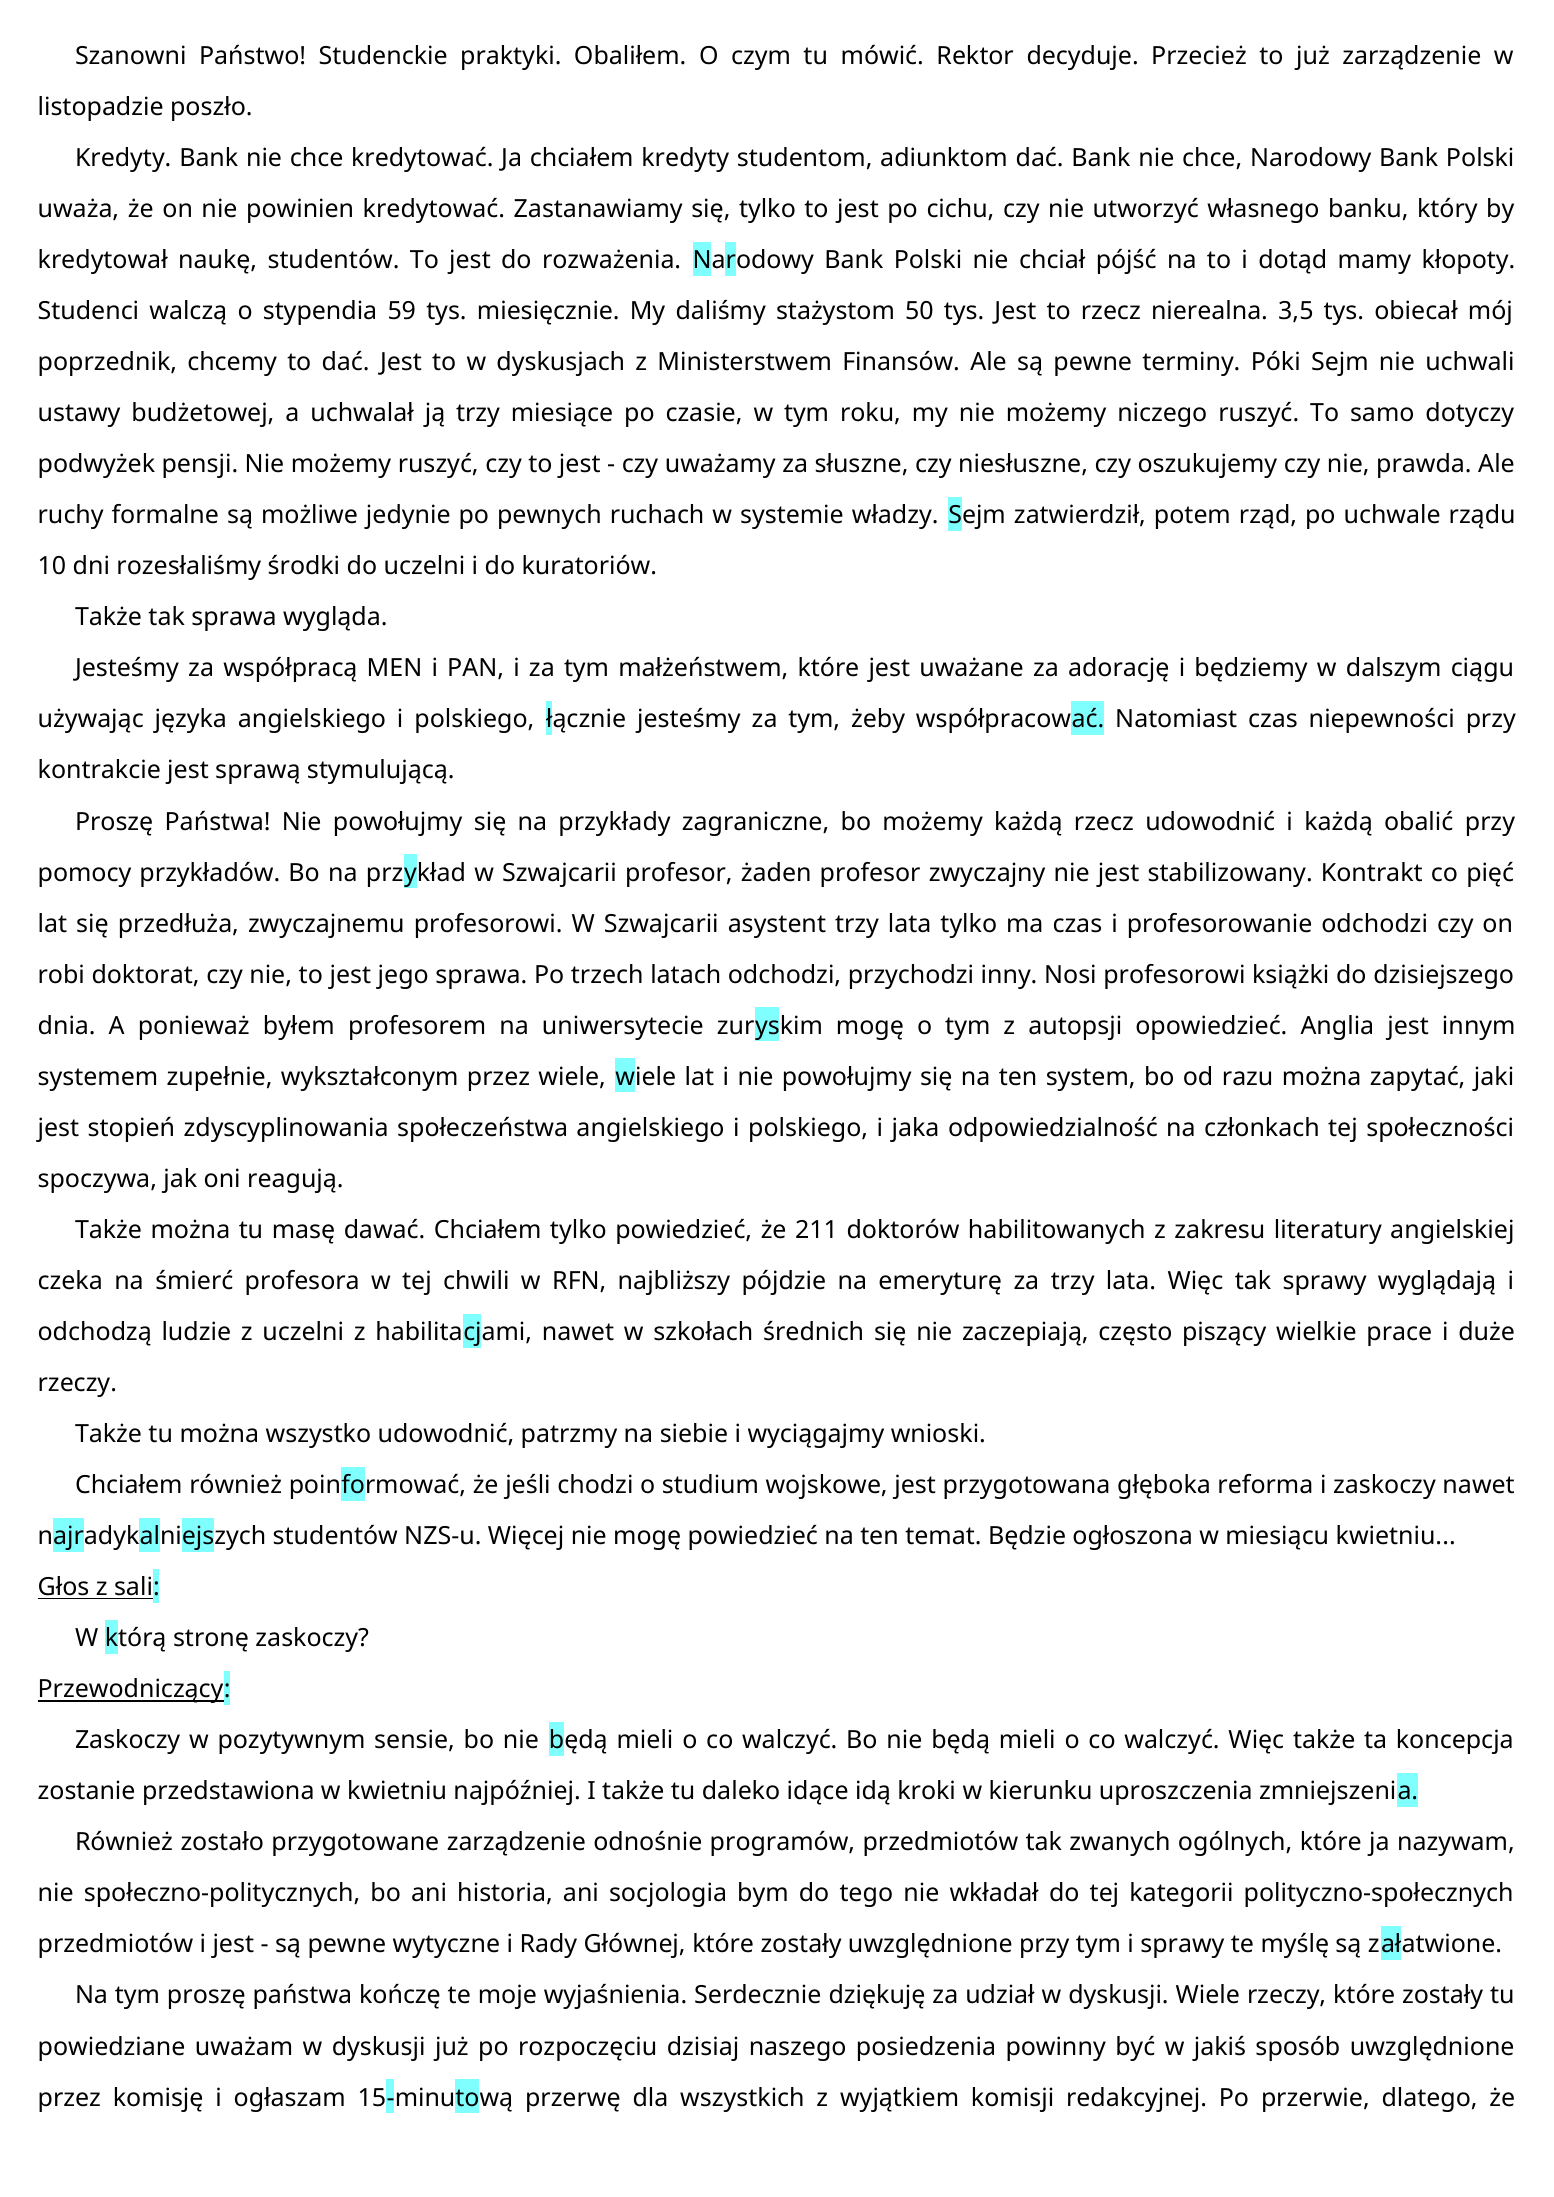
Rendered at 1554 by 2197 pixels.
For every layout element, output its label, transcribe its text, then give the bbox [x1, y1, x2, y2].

text Przewodniczący: [37, 1671, 1516, 1705]
text Zaskoczy w pozytywnym sensie, bo nie będą mieli o co walczyć. Bo nie będą mieli o co walczyć. Więc także ta koncepcja zostanie przedstawiona w kwietniu najpóźniej. I także tu daleko idące idą kroki w kierunku uproszczenia zmniejszenia. [37, 1722, 1516, 1807]
text Kredyty. Bank nie chce kredytować. Ja chciałem kredyty studentom, adiunktom dać. Bank nie chce, Narodowy Bank Polski uważa, że on nie powinien kredytować. Zastanawiamy się, tylko to jest po cichu, czy nie utworzyć własnego banku, który by kredytował naukę, studentów. To jest do rozważenia. Narodowy Bank Polski nie chciał pójść na to i dotąd mamy kłopoty. Studenci walczą o stypendia 59 tys. miesięcznie. My daliśmy stażystom 50 tys. Jest to rzecz nierealna. 3,5 tys. obiecał mój poprzednik, chcemy to dać. Jest to w dyskusjach z Ministerstwem Finansów. Ale są pewne terminy. Póki Sejm nie uchwali ustawy budżetowej, a uchwalał ją trzy miesiące po czasie, w tym roku, my nie możemy niczego ruszyć. To samo dotyczy podwyżek pensji. Nie możemy ruszyć, czy to jest - czy uważamy za słuszne, czy niesłuszne, czy oszukujemy czy nie, prawda. Ale ruchy formalne są możliwe jedynie po pewnych ruchach w systemie władzy. Sejm zatwierdził, potem rząd, po uchwale rządu 10 dni rozesłaliśmy środki do uczelni i do kuratoriów. [37, 139, 1516, 582]
text Szanowni Państwo! Studenckie praktyki. Obaliłem. O czym tu mówić. Rektor decyduje. Przecież to już zarządzenie w listopadzie poszło. [37, 37, 1516, 123]
text Chciałem również poinformować, że jeśli chodzi o studium wojskowe, jest przygotowana głęboka reforma i zaskoczy nawet najradykalniejszych studentów NZS-u. Więcej nie mogę powiedzieć na ten temat. Będzie ogłoszona w miesiącu kwietniu... [37, 1467, 1516, 1552]
text Także tak sprawa wygląda. [37, 599, 1516, 633]
text Na tym proszę państwa kończę te moje wyjaśnienia. Serdecznie dziękuję za udział w dyskusji. Wiele rzeczy, które zostały tu powiedziane uważam w dyskusji już po rozpoczęciu dzisiaj naszego posiedzenia powinny być w jakiś sposób uwzględnione przez komisję i ogłaszam 15-minutową przerwę dla wszystkich z wyjątkiem komisji redakcyjnej. Po przerwie, dlatego, że [37, 1977, 1516, 2113]
text Proszę Państwa! Nie powołujmy się na przykłady zagraniczne, bo możemy każdą rzecz udowodnić i każdą obalić przy pomocy przykładów. Bo na przykład w Szwajcarii profesor, żaden profesor zwyczajny nie jest stabilizowany. Kontrakt co pięć lat się przedłuża, zwyczajnemu profesorowi. W Szwajcarii asystent trzy lata tylko ma czas i profesorowanie odchodzi czy on robi doktorat, czy nie, to jest jego sprawa. Po trzech latach odchodzi, przychodzi inny. Nosi profesorowi książki do dzisiejszego dnia. A ponieważ byłem profesorem na uniwersytecie zuryskim mogę o tym z autopsji opowiedzieć. Anglia jest innym systemem zupełnie, wykształconym przez wiele, wiele lat i nie powołujmy się na ten system, bo od razu można zapytać, jaki jest stopień zdyscyplinowania społeczeństwa angielskiego i polskiego, i jaka odpowiedzialność na członkach tej społeczności spoczywa, jak oni reagują. [37, 803, 1516, 1194]
text Jesteśmy za współpracą MEN i PAN, i za tym małżeństwem, które jest uważane za adorację i będziemy w dalszym ciągu używając języka angielskiego i polskiego, łącznie jesteśmy za tym, żeby współpracować. Natomiast czas niepewności przy kontrakcie jest sprawą stymulującą. [37, 650, 1516, 786]
text Także tu można wszystko udowodnić, patrzmy na siebie i wyciągajmy wnioski. [37, 1416, 1516, 1450]
text W którą stronę zaskoczy? [37, 1620, 1516, 1654]
text Także można tu masę dawać. Chciałem tylko powiedzieć, że 211 doktorów habilitowanych z zakresu literatury angielskiej czeka na śmierć profesora w tej chwili w RFN, najbliższy pójdzie na emeryturę za trzy lata. Więc tak sprawy wyglądają i odchodzą ludzie z uczelni z habilitacjami, nawet w szkołach średnich się nie zaczepiają, często piszący wielkie prace i duże rzeczy. [37, 1211, 1516, 1399]
text Głos z sali: [37, 1569, 1516, 1603]
text Również zostało przygotowane zarządzenie odnośnie programów, przedmiotów tak zwanych ogólnych, które ja nazywam, nie społeczno-politycznych, bo ani historia, ani socjologia bym do tego nie wkładał do tej kategorii polityczno-społecznych przedmiotów i jest - są pewne wytyczne i Rady Głównej, które zostały uwzględnione przy tym i sprawy te myślę są załatwione. [37, 1824, 1516, 1960]
